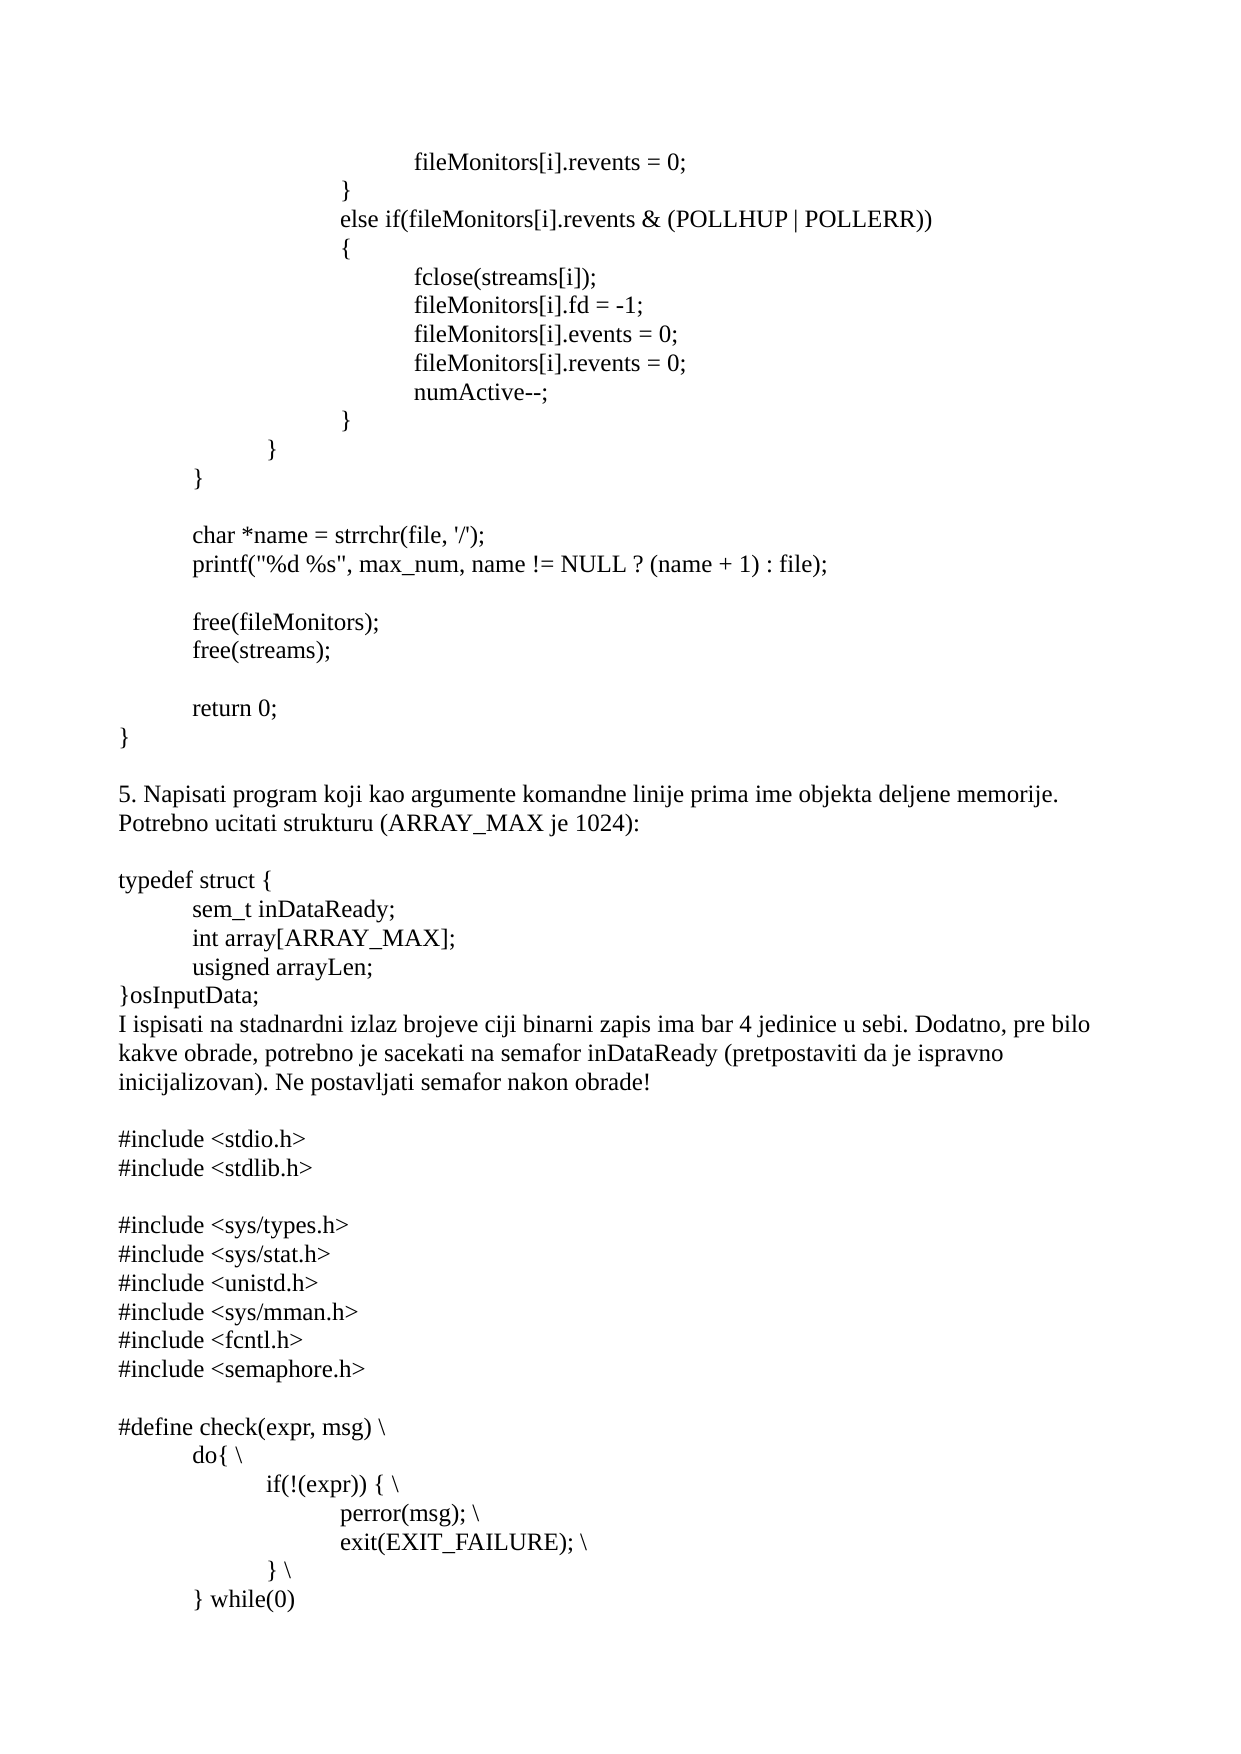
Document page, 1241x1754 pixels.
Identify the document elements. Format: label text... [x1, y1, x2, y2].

text #include <fcntl.h> [118, 1326, 1122, 1354]
text } [118, 176, 1122, 204]
text #include <sys/mman.h> [118, 1297, 1122, 1326]
text int array[ARRAY_MAX]; [118, 923, 1122, 952]
text char *name = strrchr(file, '/'); [118, 521, 1122, 549]
text if(!(expr)) { \ [118, 1469, 1122, 1498]
text } [118, 406, 1122, 434]
text } while(0) [118, 1584, 1122, 1613]
text } [118, 722, 1122, 751]
text else if(fileMonitors[i].revents & (POLLHUP | POLLERR)) [118, 204, 1122, 233]
text } [118, 463, 1122, 492]
text printf("%d %s", max_num, name != NULL ? (name + 1) : file); [118, 549, 1122, 578]
text fileMonitors[i].revents = 0; [118, 147, 1122, 176]
text }osInputData; [118, 981, 1122, 1009]
text #define check(expr, msg) \ [118, 1412, 1122, 1441]
text #include <semaphore.h> [118, 1354, 1122, 1383]
text 5. Napisati program koji kao argumente komandne linije prima ime objekta deljene memorije. Potrebno ucitati strukturu (ARRAY_MAX je 1024): [118, 779, 1122, 837]
text numActive--; [118, 377, 1122, 406]
text } \ [118, 1556, 1122, 1584]
text I ispisati na stadnardni izlaz brojeve ciji binarni zapis ima bar 4 jedinice u sebi. Dodatno, pre bilo kakve obrade, potrebno je sacekati na semafor inDataReady (pretpostaviti da je ispravno inicijalizovan). Ne postavljati semafor nakon obrade! [118, 1009, 1122, 1096]
text do{ \ [118, 1441, 1122, 1469]
text fclose(streams[i]); [118, 262, 1122, 291]
text fileMonitors[i].events = 0; [118, 319, 1122, 348]
text #include <unistd.h> [118, 1268, 1122, 1297]
text sem_t inDataReady; [118, 894, 1122, 923]
text { [118, 233, 1122, 262]
text return 0; [118, 693, 1122, 722]
text usigned arrayLen; [118, 952, 1122, 981]
text typedef struct { [118, 866, 1122, 894]
text } [118, 434, 1122, 463]
text #include <stdlib.h> [118, 1153, 1122, 1182]
text #include <sys/types.h> [118, 1211, 1122, 1239]
text free(streams); [118, 636, 1122, 664]
text fileMonitors[i].revents = 0; [118, 348, 1122, 377]
text exit(EXIT_FAILURE); \ [118, 1527, 1122, 1556]
text fileMonitors[i].fd = -1; [118, 291, 1122, 319]
text #include <sys/stat.h> [118, 1239, 1122, 1268]
text free(fileMonitors); [118, 607, 1122, 636]
text perror(msg); \ [118, 1498, 1122, 1527]
text #include <stdio.h> [118, 1124, 1122, 1153]
